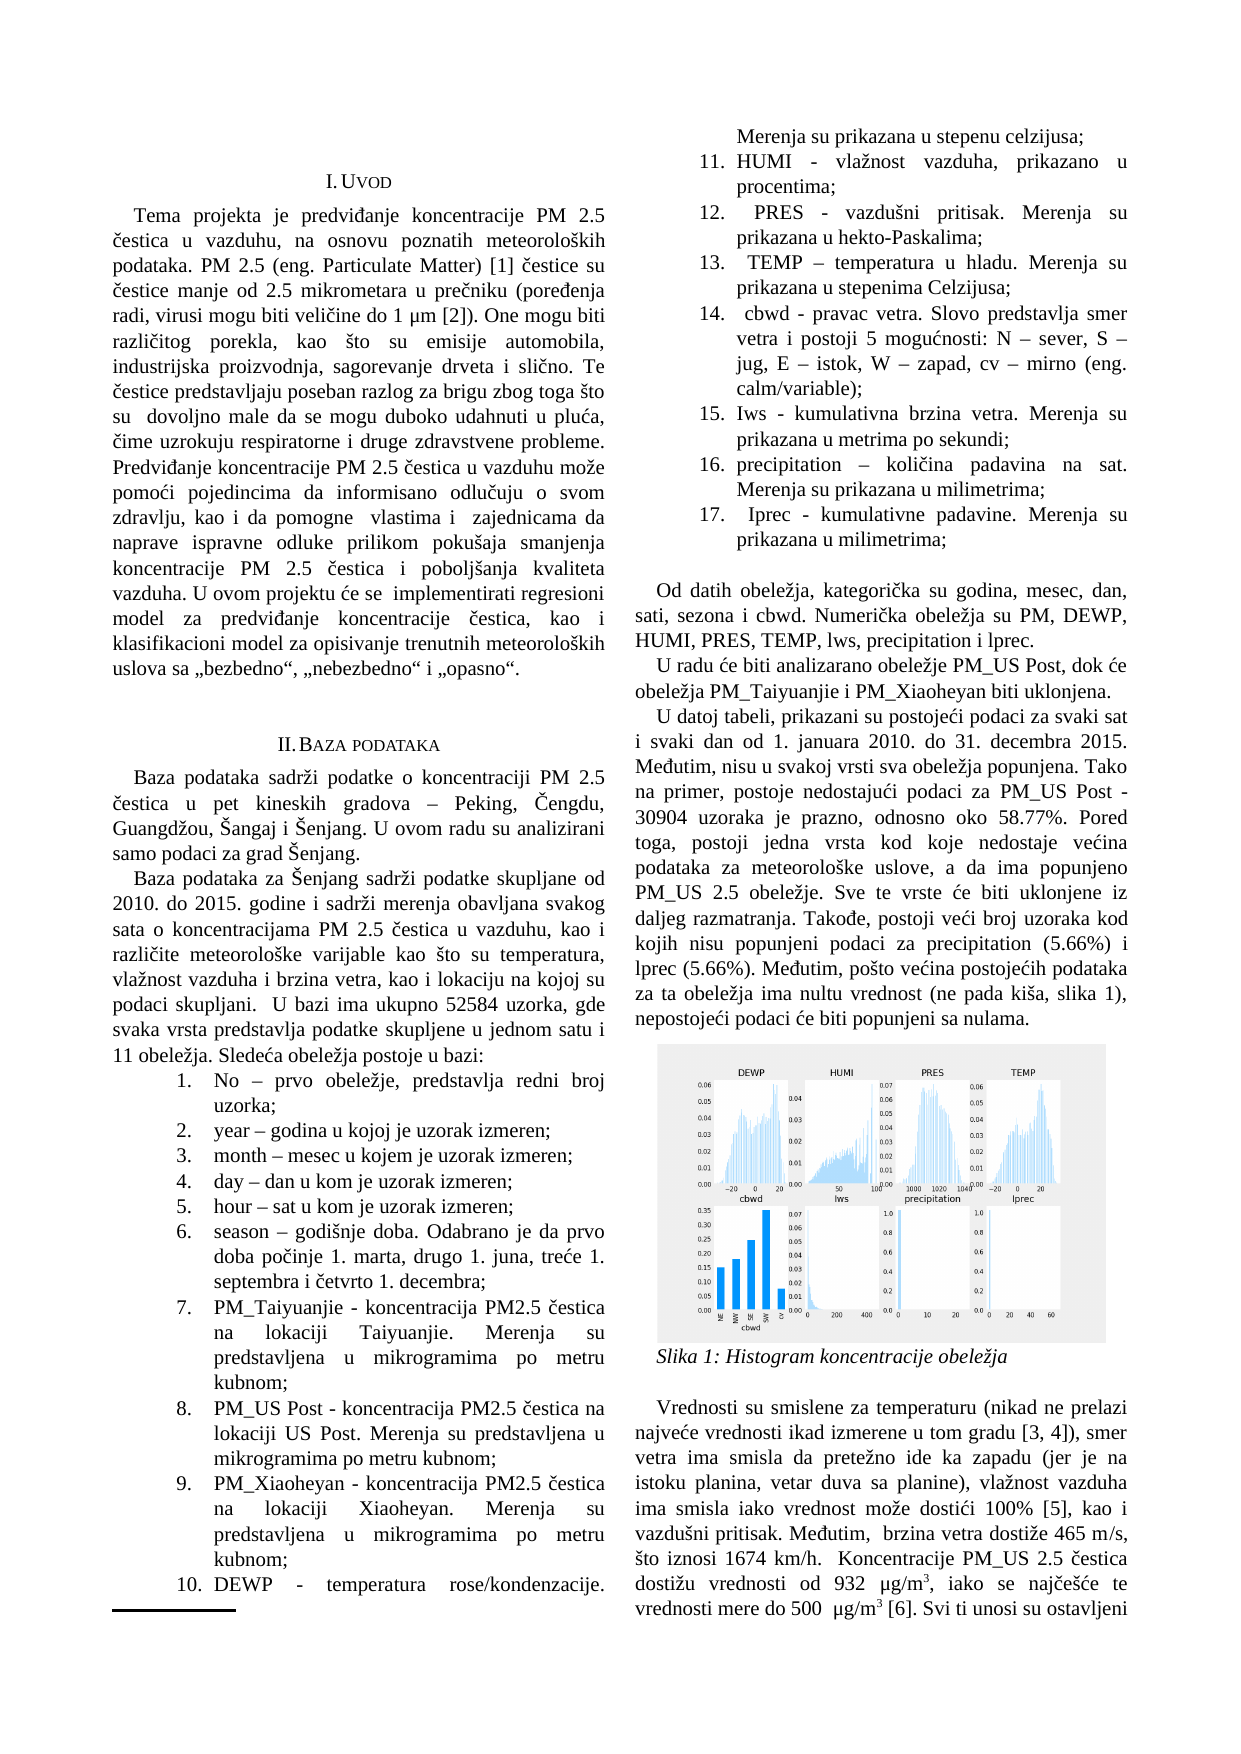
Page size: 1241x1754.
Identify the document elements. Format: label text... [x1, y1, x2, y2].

text U datoj tabeli, prikazani su postojeći podaci za svaki sat i svaki dan od 1. januara 2010. do 31. decembra 2015. Međutim, nisu u svakoj vrsti sva obeležja popunjena. Tako na primer, postoje nedostajući podaci za PM_US Post - 30904 uzoraka je prazno, odnosno oko 58.77%. Pored toga, postoji jedna vrsta kod koje nedostaje većina podataka za meteorološke uslove, a da ima popunjeno PM_US 2.5 obeležje. Sve te vrste će biti uklonjene iz daljeg razmatranja. Takođe, postoji veći broj uzoraka kod kojih nisu popunjeni podaci za precipitation (5.66%) i lprec (5.66%). Međutim, pošto većina postojećih podataka za ta obeležja ima nultu vrednost (ne pada kiša, slika 1), nepostojeći podaci će biti popunjeni sa nulama. [635, 704, 1128, 1030]
subtitle Uvod [112, 169, 605, 193]
list PRES - vazdušni pritisak. Merenja su prikazana u hekto-Paskalima; [699, 200, 1128, 249]
list No – prvo obeležje, predstavlja redni broj uzorka; [176, 1068, 605, 1117]
text Tema projekta je predviđanje koncentracije PM 2.5 čestica u vazduhu, na osnovu poznatih meteoroloških podataka. PM 2.5 (eng. Particulate Matter) [1] čestice su čestice manje od 2.5 mikrometara u prečniku (poređenja radi, virusi mogu biti veličine do 1 μm [2]). One mogu biti različitog porekla, kao što su emisije automobila, industrijska proizvodnja, sagorevanje drveta i slično. Te čestice predstavljaju poseban razlog za brigu zbog toga što su dovoljno male da se mogu duboko udahnuti u pluća, čime uzrokuju respiratorne i druge zdravstvene probleme. Predviđanje koncentracije PM 2.5 čestica u vazduhu može pomoći pojedincima da informisano odlučuju o svom zdravlju, kao i da pomogne vlastima i zajednicama da naprave ispravne odluke prilikom pokušaja smanjenja koncentracije PM 2.5 čestica i poboljšanja kvaliteta vazduha. U ovom projektu će se implementirati regresioni model za predviđanje koncentracije čestica, kao i klasifikacioni model za opisivanje trenutnih meteoroloških uslova sa „bezbedno“, „nebezbedno“ i „opasno“. [112, 202, 605, 680]
subtitle Baza podataka [112, 732, 605, 756]
text Od datih obeležja, kategorička su godina, mesec, dan, sati, sezona i cbwd. Numerička obeležja su PM, DEWP, HUMI, PRES, TEMP, lws, precipitation i lprec. [635, 578, 1128, 652]
text Baza podataka za Šenjang sadrži podatke skupljane od 2010. do 2015. godine i sadrži merenja obavljana svakog sata o koncentracijama PM 2.5 čestica u vazduhu, kao i različite meteorološke varijable kao što su temperatura, vlažnost vazduha i brzina vetra, kao i lokaciju na kojoj su podaci skupljani. U bazi ima ukupno 52584 uzorka, gde svaka vrsta predstavlja podatke skupljene u jednom satu i 11 obeležja. Sledeća obeležja postoje u bazi: [112, 866, 605, 1067]
list TEMP – temperatura u hladu. Merenja su prikazana u stepenima Celzijusa; [699, 250, 1128, 299]
list precipitation – količina padavina na sat. Merenja su prikazana u milimetrima; [699, 452, 1128, 501]
list PM_Xiaoheyan - koncentracija PM2.5 čestica na lokaciji Xiaoheyan. Merenja su predstavljena u mikrogramima po metru kubnom; [176, 1471, 605, 1571]
list cbwd - pravac vetra. Slovo predstavlja smer vetra i postoji 5 mogućnosti: N – sever, S – jug, E – istok, W – zapad, cv – mirno (eng. calm/variable); [699, 301, 1128, 400]
list Merenja su prikazana u stepenu celzijusa; [699, 124, 1128, 148]
list month – mesec u kojem je uzorak izmeren; [176, 1143, 605, 1167]
text Slika 1: Histogram koncentracije obeležja [635, 1044, 1128, 1368]
list PM_US Post - koncentracija PM2.5 čestica na lokaciji US Post. Merenja su predstavljena u mikrogramima po metru kubnom; [176, 1395, 605, 1470]
text Vrednosti su smislene za temperaturu (nikad ne prelazi najveće vrednosti ikad izmerene u tom gradu [3, 4]), smer vetra ima smisla da pretežno ide ka zapadu (jer je na istoku planina, vetar duva sa planine), vlažnost vazduha ima smisla iako vrednost može dostići 100% [5], kao i vazdušni pritisak. Međutim, brzina vetra dostiže 465 m/s, što iznosi 1674 km/h. Koncentracije PM_US 2.5 čestica dostižu vrednosti od 932 μg/m3, iako se najčešće te vrednosti mere do 500 μg/m3 [6]. Svi ti unosi su ostavljeni [635, 1394, 1128, 1620]
list PM_Taiyuanjie - koncentracija PM2.5 čestica na lokaciji Taiyuanjie. Merenja su predstavljena u mikrogramima po metru kubnom; [176, 1294, 605, 1394]
picture [657, 1044, 1106, 1343]
list season – godišnje doba. Odabrano je da prvo doba počinje 1. marta, drugo 1. juna, treće 1. septembra i četvrto 1. decembra; [176, 1219, 605, 1293]
text U radu će biti analizarano obeležje PM_US Post, dok će obeležja PM_Taiyuanjie i PM_Xiaoheyan biti uklonjena. [635, 653, 1128, 703]
list year – godina u kojoj je uzorak izmeren; [176, 1118, 605, 1142]
text Baza podataka sadrži podatke o koncentraciji PM 2.5 čestica u pet kineskih gradova – Peking, Čengdu, Guangdžou, Šangaj i Šenjang. U ovom radu su analizirani samo podaci za grad Šenjang. [112, 765, 605, 865]
list Iprec - kumulativne padavine. Merenja su prikazana u milimetrima; [699, 502, 1128, 551]
list HUMI - vlažnost vazduha, prikazano u procentima; [699, 149, 1128, 198]
list Iws - kumulativna brzina vetra. Merenja su prikazana u metrima po sekundi; [699, 401, 1128, 451]
list day – dan u kom je uzorak izmeren; [176, 1168, 605, 1193]
list DEWP - temperatura rose/kondenzacije. [176, 1572, 605, 1596]
list hour – sat u kom je uzorak izmeren; [176, 1194, 605, 1218]
